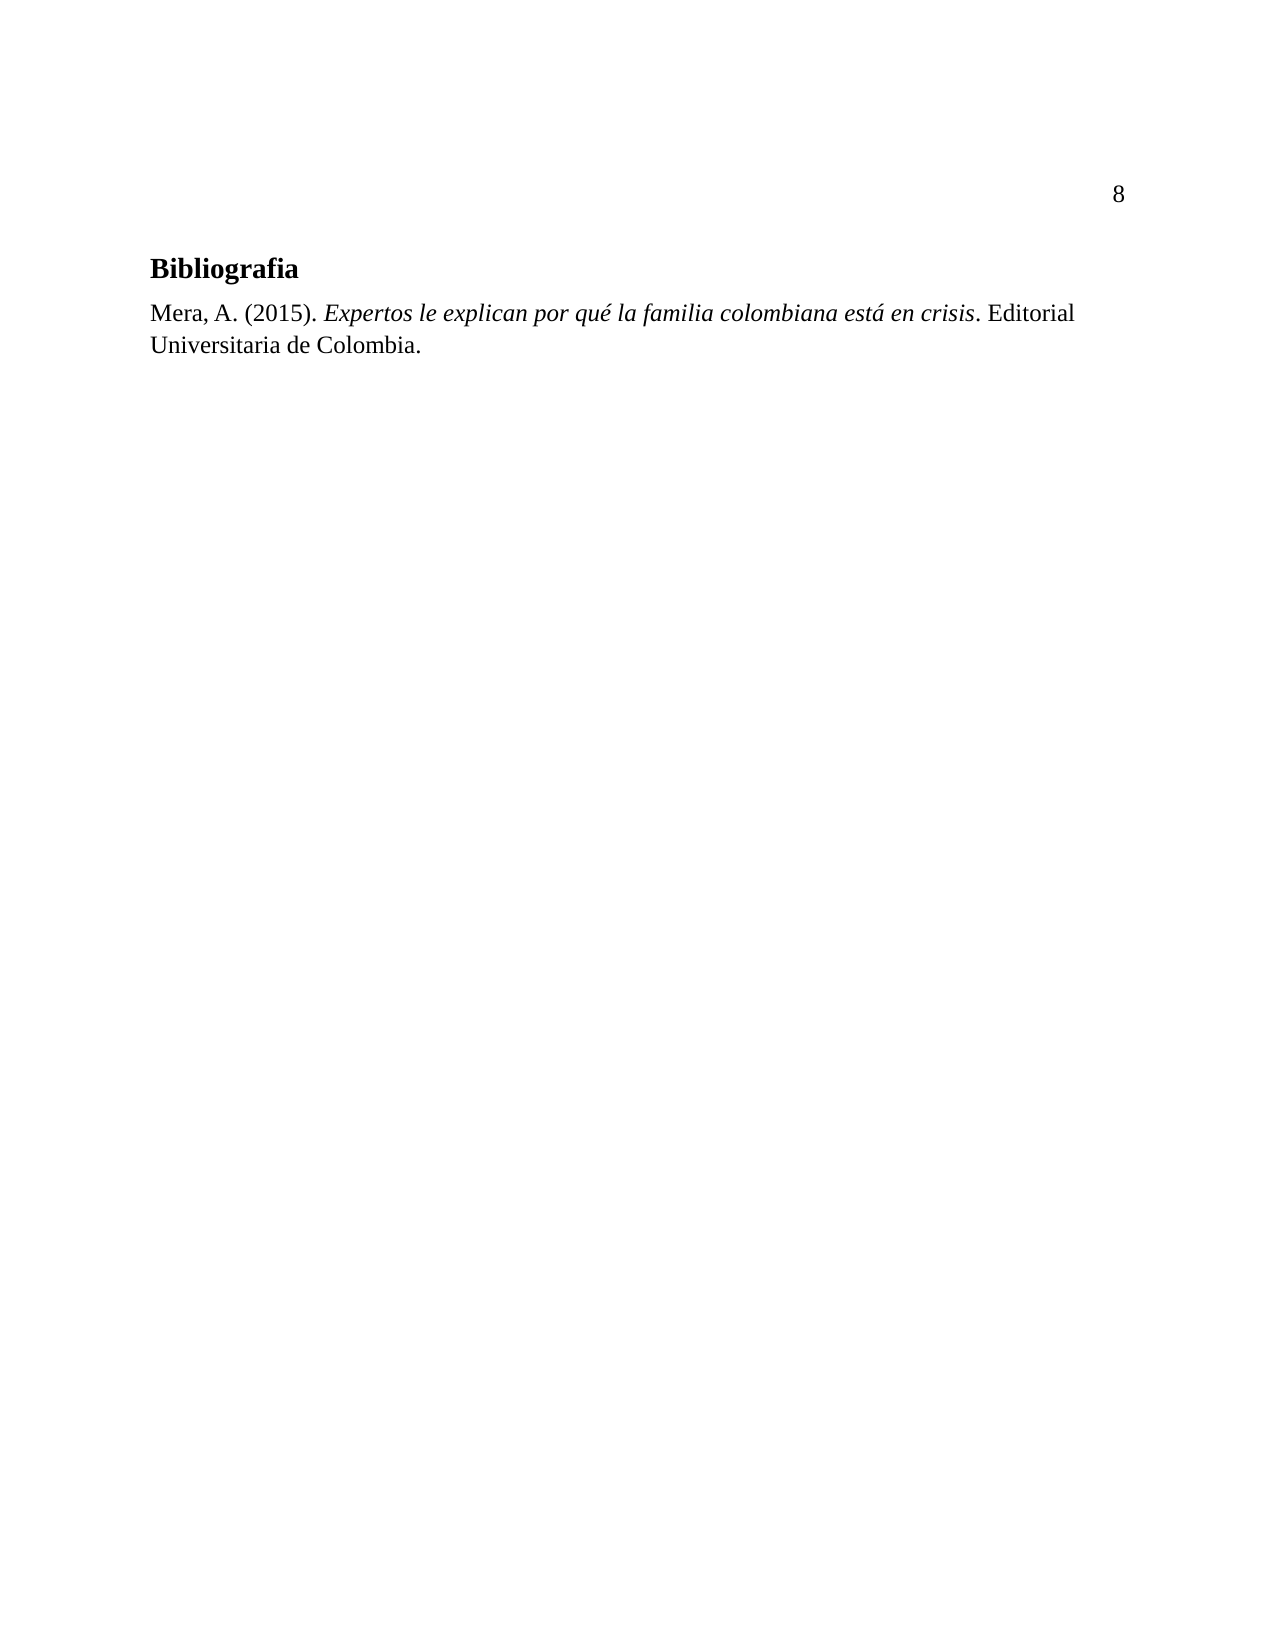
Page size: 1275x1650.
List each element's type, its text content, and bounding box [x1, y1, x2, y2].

text Mera, A. (2015). Expertos le explican por qué la familia colombiana está en crisis. Editorial Universitaria de Colombia. [150, 298, 1125, 359]
subtitle Bibliografia [150, 252, 1125, 285]
